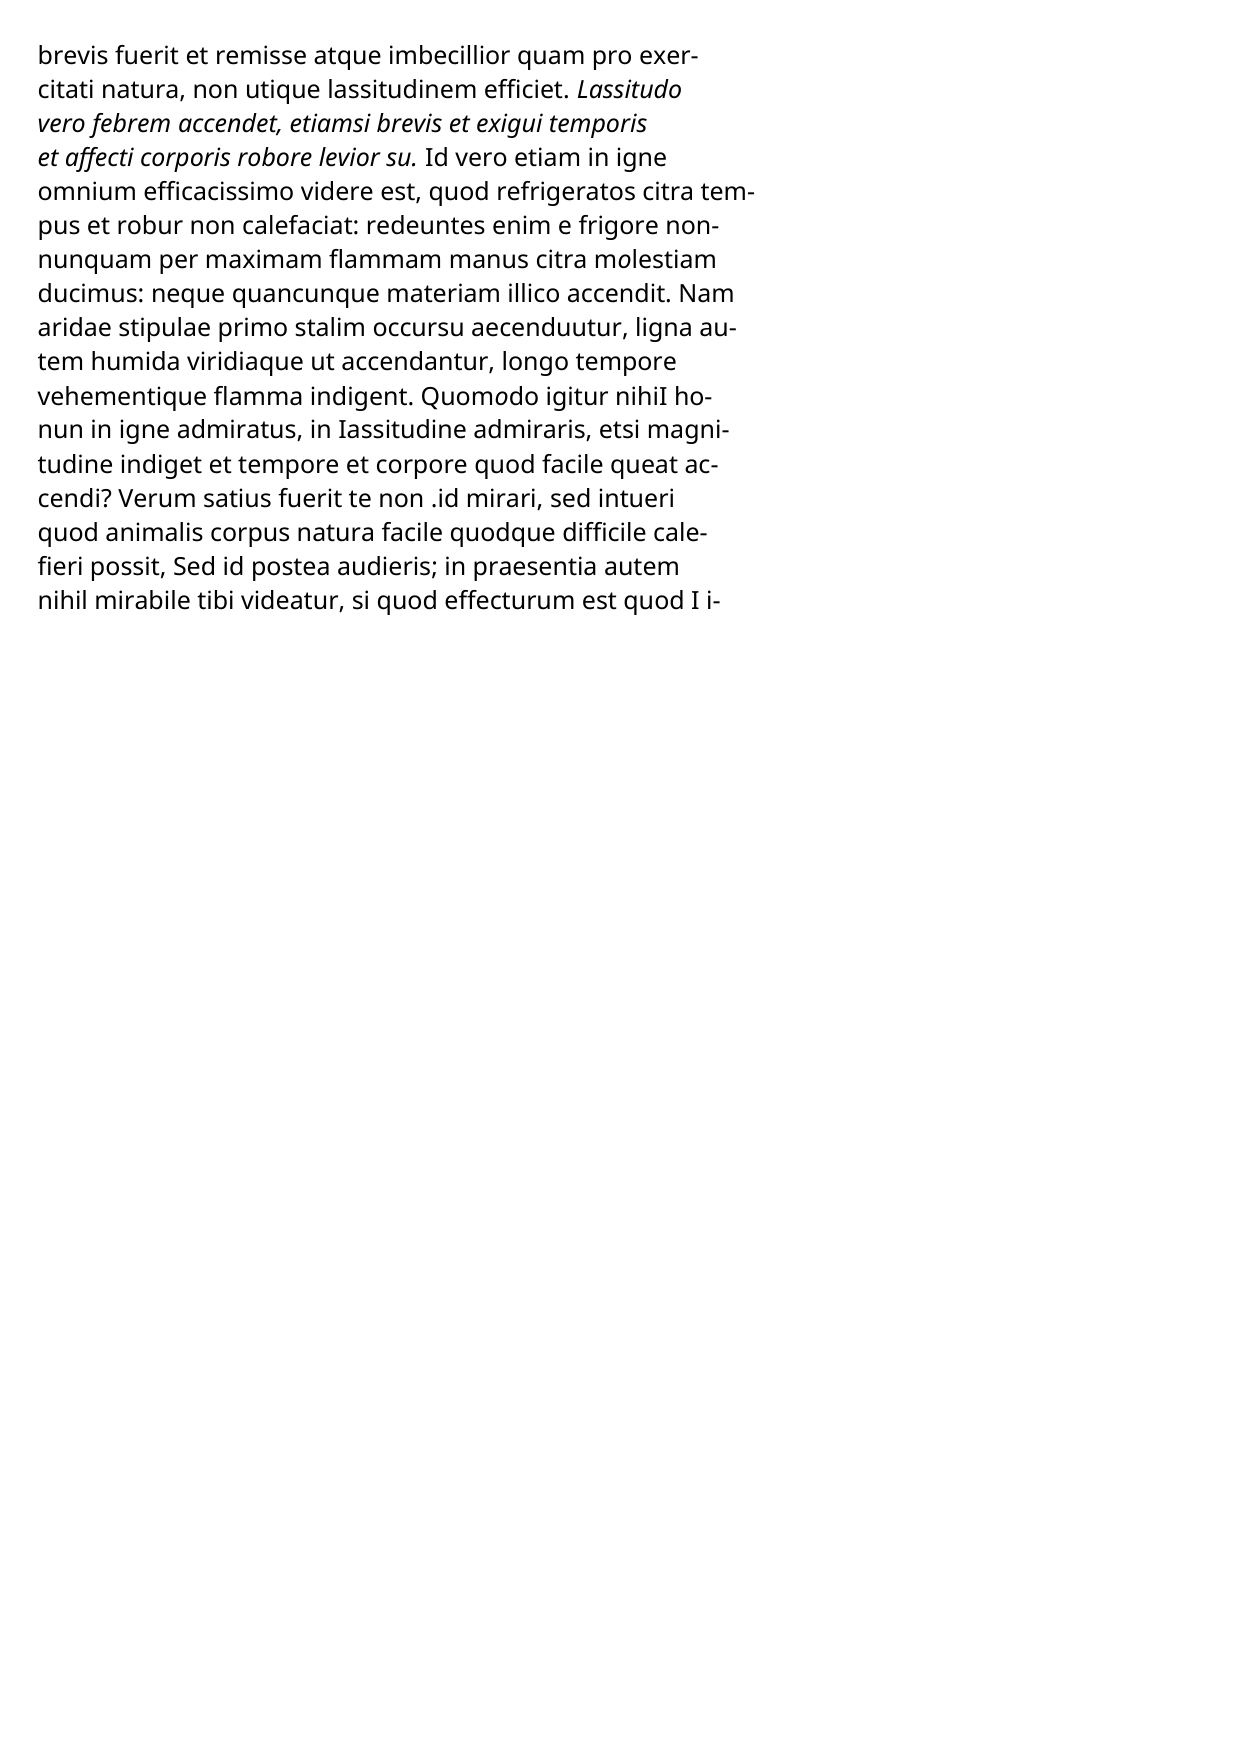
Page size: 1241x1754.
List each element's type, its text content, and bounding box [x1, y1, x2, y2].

text brevis fuerit et remisse atque imbecillior quam pro exer- citati natura, non utique lassitudinem efficiet. Lassitudo vero febrem accendet, etiamsi brevis et exigui temporis et affecti corporis robore levior su. Id vero etiam in igne omnium efficacissimo videre est, quod refrigeratos citra tem- pus et robur non calefaciat: redeuntes enim e frigore non- nunquam per maximam flammam manus citra molestiam ducimus: neque quancunque materiam illico accendit. Nam aridae stipulae primo stalim occursu aecenduutur, ligna au- tem humida viridiaque ut accendantur, longo tempore vehementique flamma indigent. Quomodo igitur nihiI ho- nun in igne admiratus, in Iassitudine admiraris, etsi magni- tudine indiget et tempore et corpore quod facile queat ac- cendi? Verum satius fuerit te non .id mirari, sed intueri quod animalis corpus natura facile quodque difficile cale- fieri possit, Sed id postea audieris; in praesentia autem nihil mirabile tibi videatur, si quod effecturum est quod I i- [37, 37, 1203, 617]
